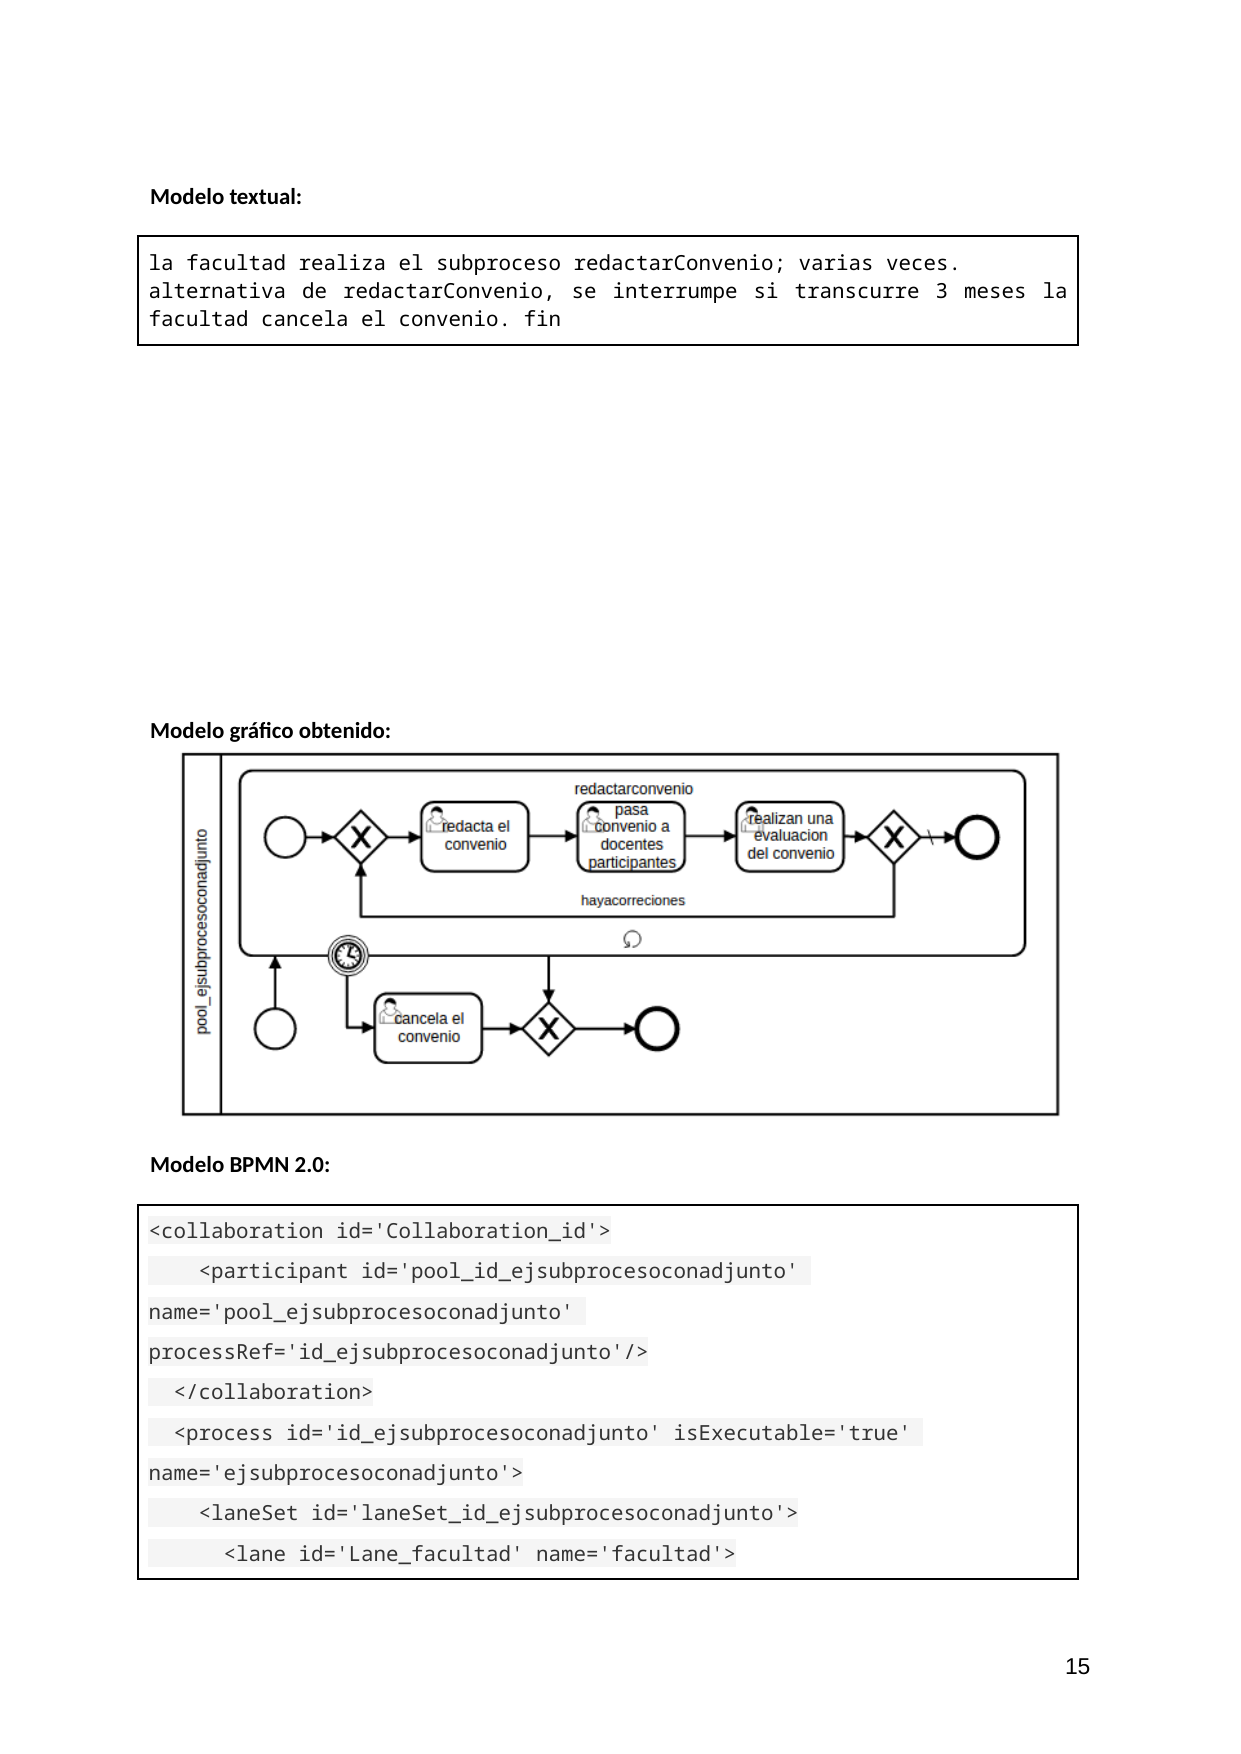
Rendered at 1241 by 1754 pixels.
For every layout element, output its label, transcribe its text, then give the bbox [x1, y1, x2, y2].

text Modelo textual: [150, 150, 1090, 210]
picture [150, 748, 1091, 1126]
table_header <collaboration id='Collaboration_id'> <participant id='pool_id_ejsubprocesoconadjunto' name='pool_ejsubprocesoconadjunto' processRef='id_ejsubprocesoconadjunto'/> </collaboration> <process id='id_ejsubprocesoconadjunto' isExecutable='true' name='ejsubprocesoconadjunto'> <laneSet id='laneSet_id_ejsubprocesoconadjunto'> <lane id='Lane_facultad' name='facultad'> [139, 1206, 1077, 1577]
text Modelo BPMN 2.0: [150, 1151, 1090, 1179]
table_header la facultad realiza el subproceso redactarConvenio; varias veces. alternativa de redactarConvenio, se interrumpe si transcurre 3 meses la facultad cancela el convenio. fin [139, 237, 1077, 343]
text Modelo gráfico obtenido: [150, 717, 1090, 748]
